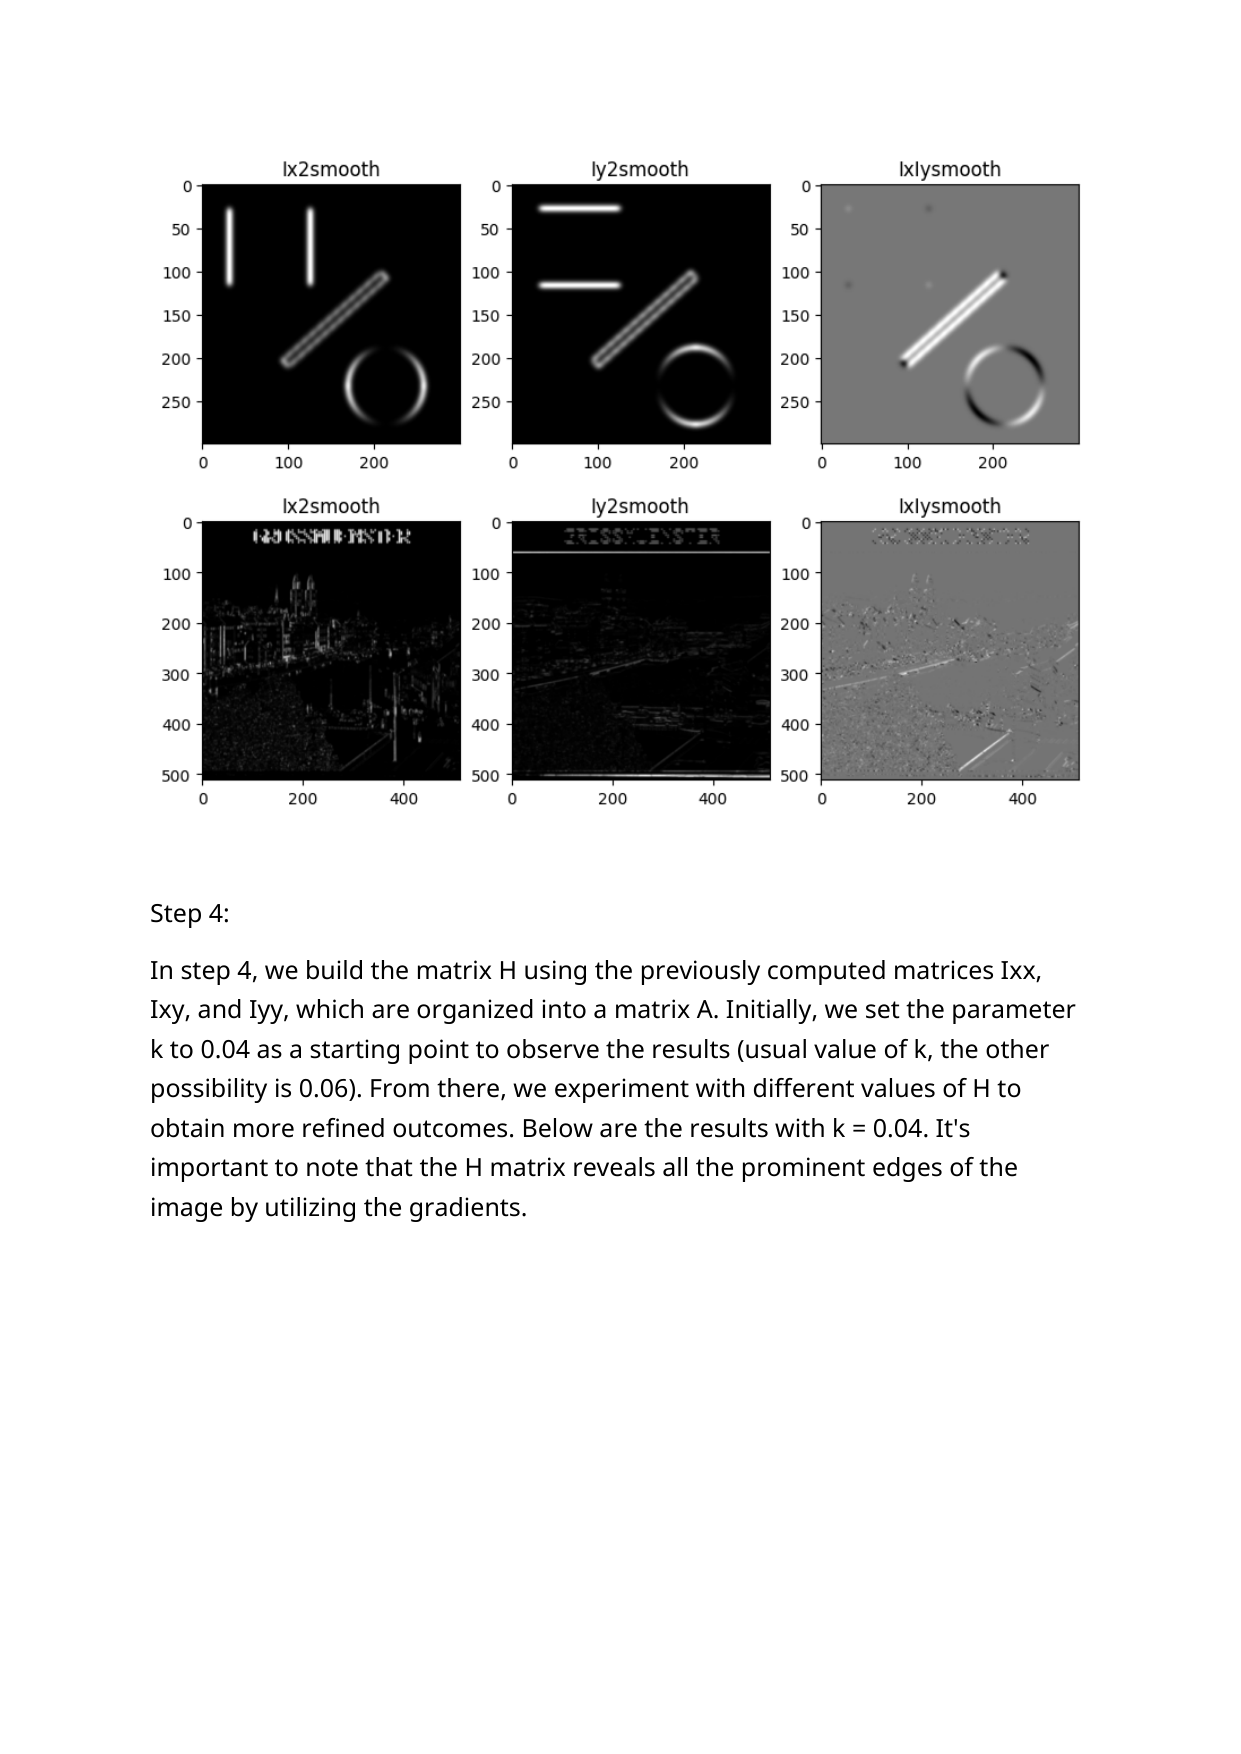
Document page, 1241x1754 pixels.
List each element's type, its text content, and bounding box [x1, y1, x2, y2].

text Step 4: [150, 896, 1090, 930]
text [150, 150, 1090, 818]
text In step 4, we build the matrix H using the previously computed matrices Ixx, Ixy, and Iyy, which are organized into a matrix A. Initially, we set the parameter k to 0.04 as a starting point to observe the results (usual value of k, the other possibility is 0.06). From there, we experiment with different values of H to obtain more refined outcomes. Below are the results with k = 0.04. It's important to note that the H matrix reveals all the prominent edges of the image by utilizing the gradients. [150, 952, 1090, 1223]
